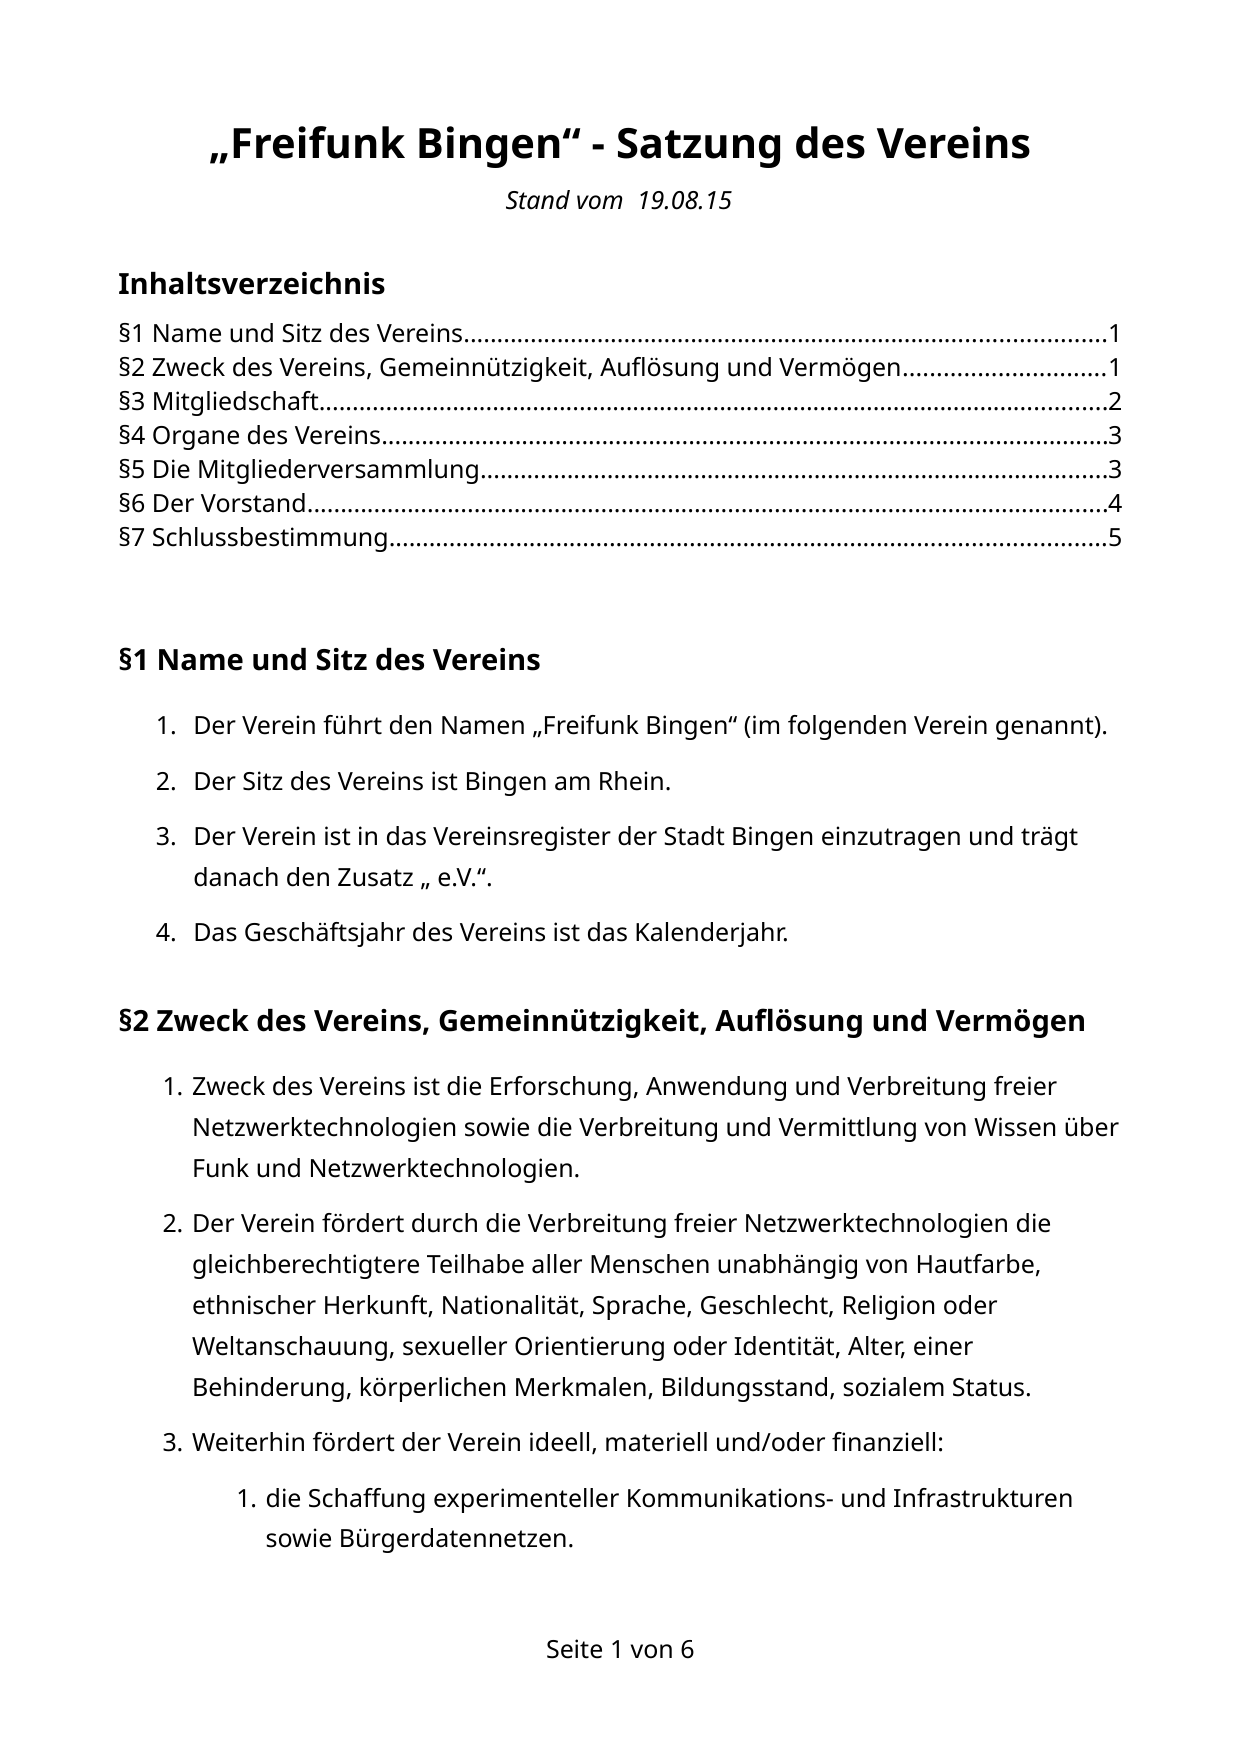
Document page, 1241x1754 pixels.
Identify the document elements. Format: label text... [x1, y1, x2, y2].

text §6 Der Vorstand 4 [118, 486, 1122, 520]
text §5 Die Mitgliederversammlung 3 [118, 452, 1122, 486]
list Weiterhin fördert der Verein ideell, materiell und/oder finanziell: [162, 1425, 1122, 1459]
list die Schaffung experimenteller Kommunikations- und Infrastrukturen sowie Bürgerdatennetzen. [236, 1480, 1122, 1555]
text §4 Organe des Vereins 3 [118, 418, 1122, 452]
list Zweck des Vereins ist die Erforschung, Anwendung und Verbreitung freier Netzwerk­technologien sowie die Verbreitung und Vermittlung von Wissen über Funk und Netzwerktechnologien. [162, 1069, 1122, 1185]
text §3 Mitgliedschaft 2 [118, 383, 1122, 418]
text §7 Schlussbestimmung 5 [118, 520, 1122, 554]
list Das Geschäftsjahr des Vereins ist das Kalenderjahr. [156, 915, 1122, 949]
text §2 Zweck des Vereins, Gemeinnützigkeit, Auflösung und Vermögen 1 [118, 349, 1122, 383]
subtitle Inhaltsverzeichnis [118, 263, 1122, 303]
list Der Verein fördert durch die Verbreitung freier Netzwerktechnologien die gleich­berechtigtere Teilhabe aller Menschen unabhängig von Hautfarbe, ethnischer Her­kunft, Nationalität, Sprache, Geschlecht, Religion oder Weltanschauung, sexueller Orientierung oder Identität, Alter, einer Behinderung, körperlichen Merkmalen, Bildungsstand, sozialem Status. [162, 1206, 1122, 1403]
text §1 Name und Sitz des Vereins 1 [118, 315, 1122, 349]
list Der Verein ist in das Vereinsregister der Stadt Bingen einzutragen und trägt danach den Zusatz „ e.V.“. [156, 819, 1122, 894]
subtitle §2 Zweck des Vereins, Gemeinnützigkeit, Auflösung und Vermögen [118, 1000, 1122, 1039]
subtitle §1 Name und Sitz des Vereins [118, 639, 1122, 678]
list Der Verein führt den Namen „Freifunk Bingen“ (im folgenden Verein genannt). [156, 708, 1122, 742]
list Der Sitz des Vereins ist Bingen am Rhein. [156, 763, 1122, 797]
text Stand vom 19.08.15 [118, 183, 1122, 217]
title „Freifunk Bingen“ - Satzung des Vereins [118, 113, 1122, 170]
